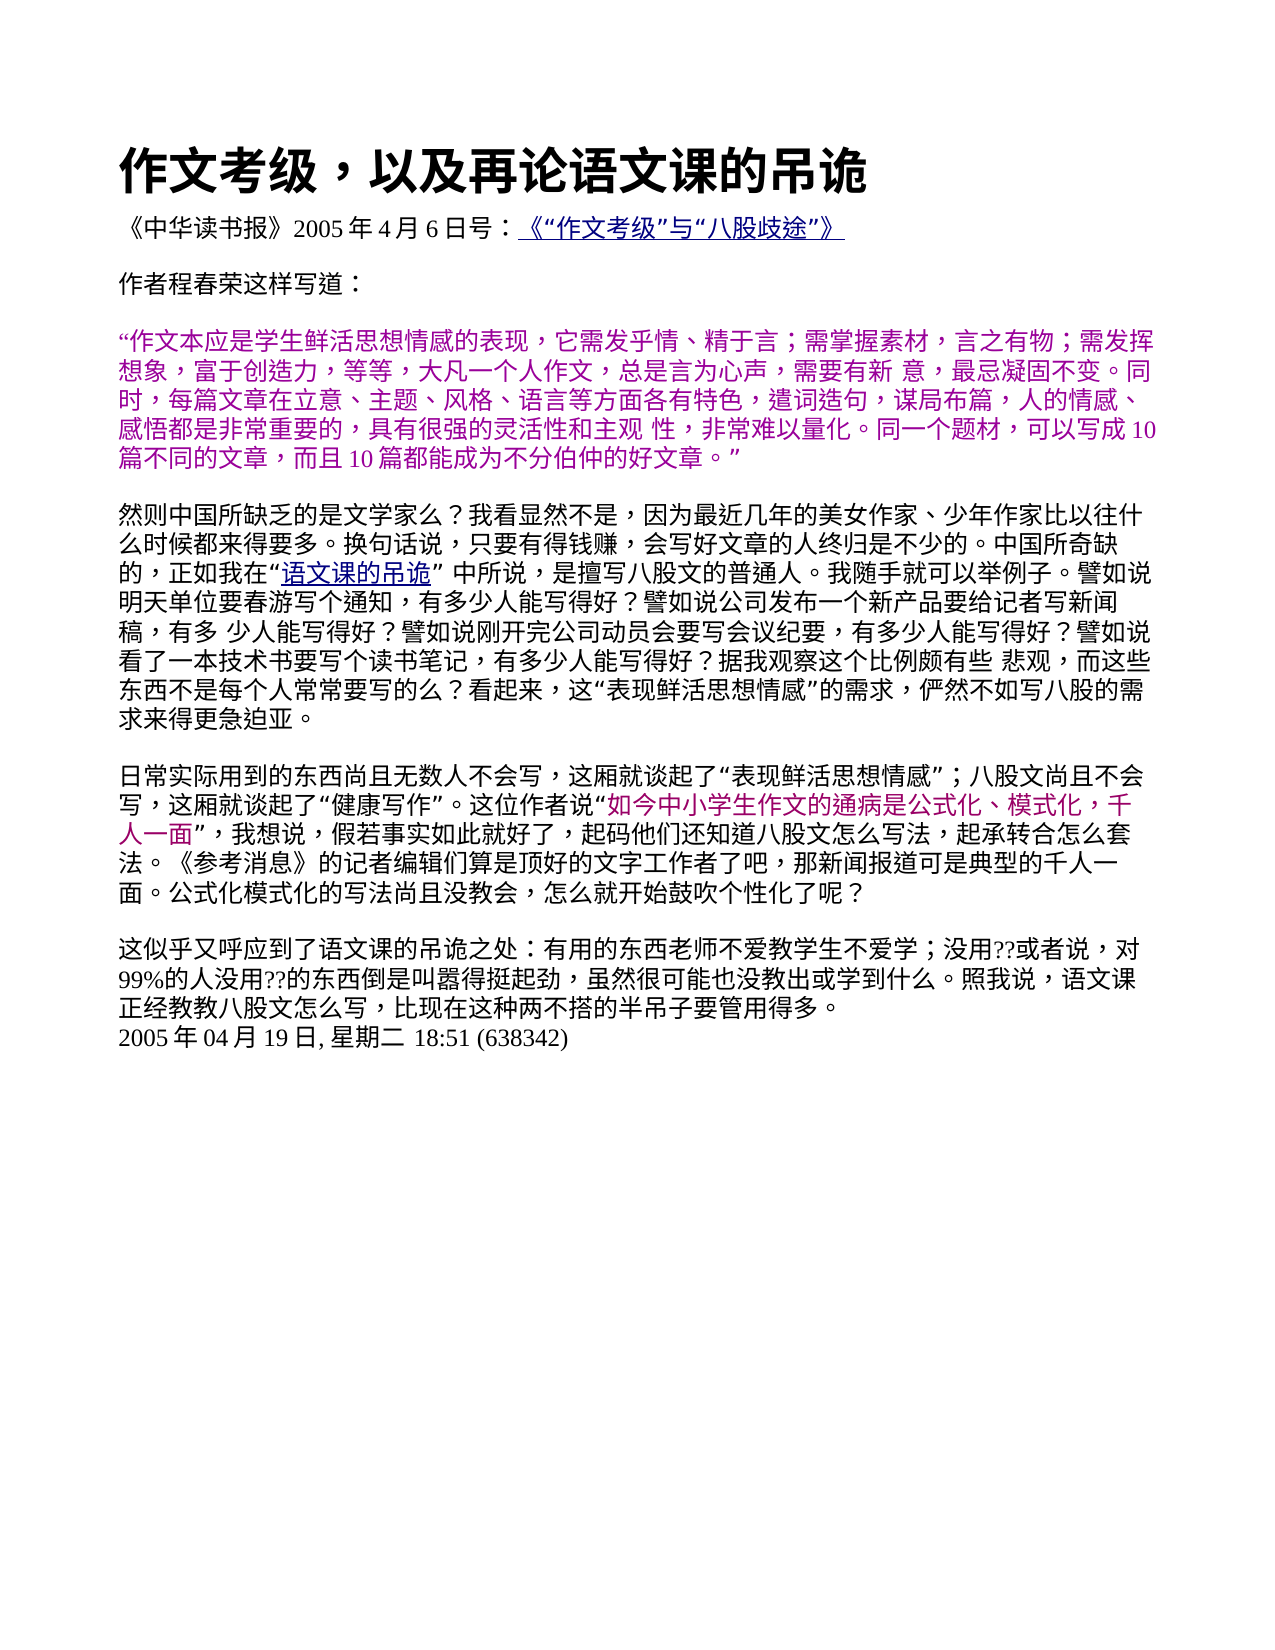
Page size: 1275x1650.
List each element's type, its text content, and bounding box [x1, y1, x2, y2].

text 2005年04月19日, 星期二 18:51 (638342) [118, 1023, 1157, 1052]
text 《中华读书报》2005年4月6日号：《“作文考级”与“八股歧途”》 作者程春荣这样写道： “作文本应是学生鲜活思想情感的表现，它需发乎情、精于言；需掌握素材，言之有物；需发挥想象，富于创造力，等等，大凡一个人作文，总是言为心声，需要有新 意，最忌凝固不变。同时，每篇文章在立意、主题、风格、语言等方面各有特色，遣词造句，谋局布篇，人的情感、感悟都是非常重要的，具有很强的灵活性和主观 性，非常难以量化。同一个题材，可以写成10篇不同的文章，而且10篇都能成为不分伯仲的好文章。” 然则中国所缺乏的是文学家么？我看显然不是，因为最近几年的美女作家、少年作家比以往什么时候都来得要多。换句话说，只要有得钱赚，会写好文章的人终归是不少的。中国所奇缺的，正如我在“语文课的吊诡” 中所说，是擅写八股文的普通人。我随手就可以举例子。譬如说明天单位要春游写个通知，有多少人能写得好？譬如说公司发布一个新产品要给记者写新闻稿，有多 少人能写得好？譬如说刚开完公司动员会要写会议纪要，有多少人能写得好？譬如说看了一本技术书要写个读书笔记，有多少人能写得好？据我观察这个比例颇有些 悲观，而这些东西不是每个人常常要写的么？看起来，这“表现鲜活思想情感”的需求，俨然不如写八股的需求来得更急迫亚。 日常实际用到的东西尚且无数人不会写，这厢就谈起了“表现鲜活思想情感”；八股文尚且不会写，这厢就谈起了“健康写作”。这位作者说“如今中小学生作文的通病是公式化、模式化，千人一面”，我想说，假若事实如此就好了，起码他们还知道八股文怎么写法，起承转合怎么套法。《参考消息》的记者编辑们算是顶好的文字工作者了吧，那新闻报道可是典型的千人一面。公式化模式化的写法尚且没教会，怎么就开始鼓吹个性化了呢？ 这似乎又呼应到了语文课的吊诡之处：有用的东西老师不爱教学生不爱学；没用??或者说，对99%的人没用??的东西倒是叫嚣得挺起劲，虽然很可能也没教出或学到什么。照我说，语文课正经教教八股文怎么写，比现在这种两不搭的半吊子要管用得多。 [118, 214, 1157, 1023]
subtitle 作文考级，以及再论语文课的吊诡 [118, 143, 1157, 201]
